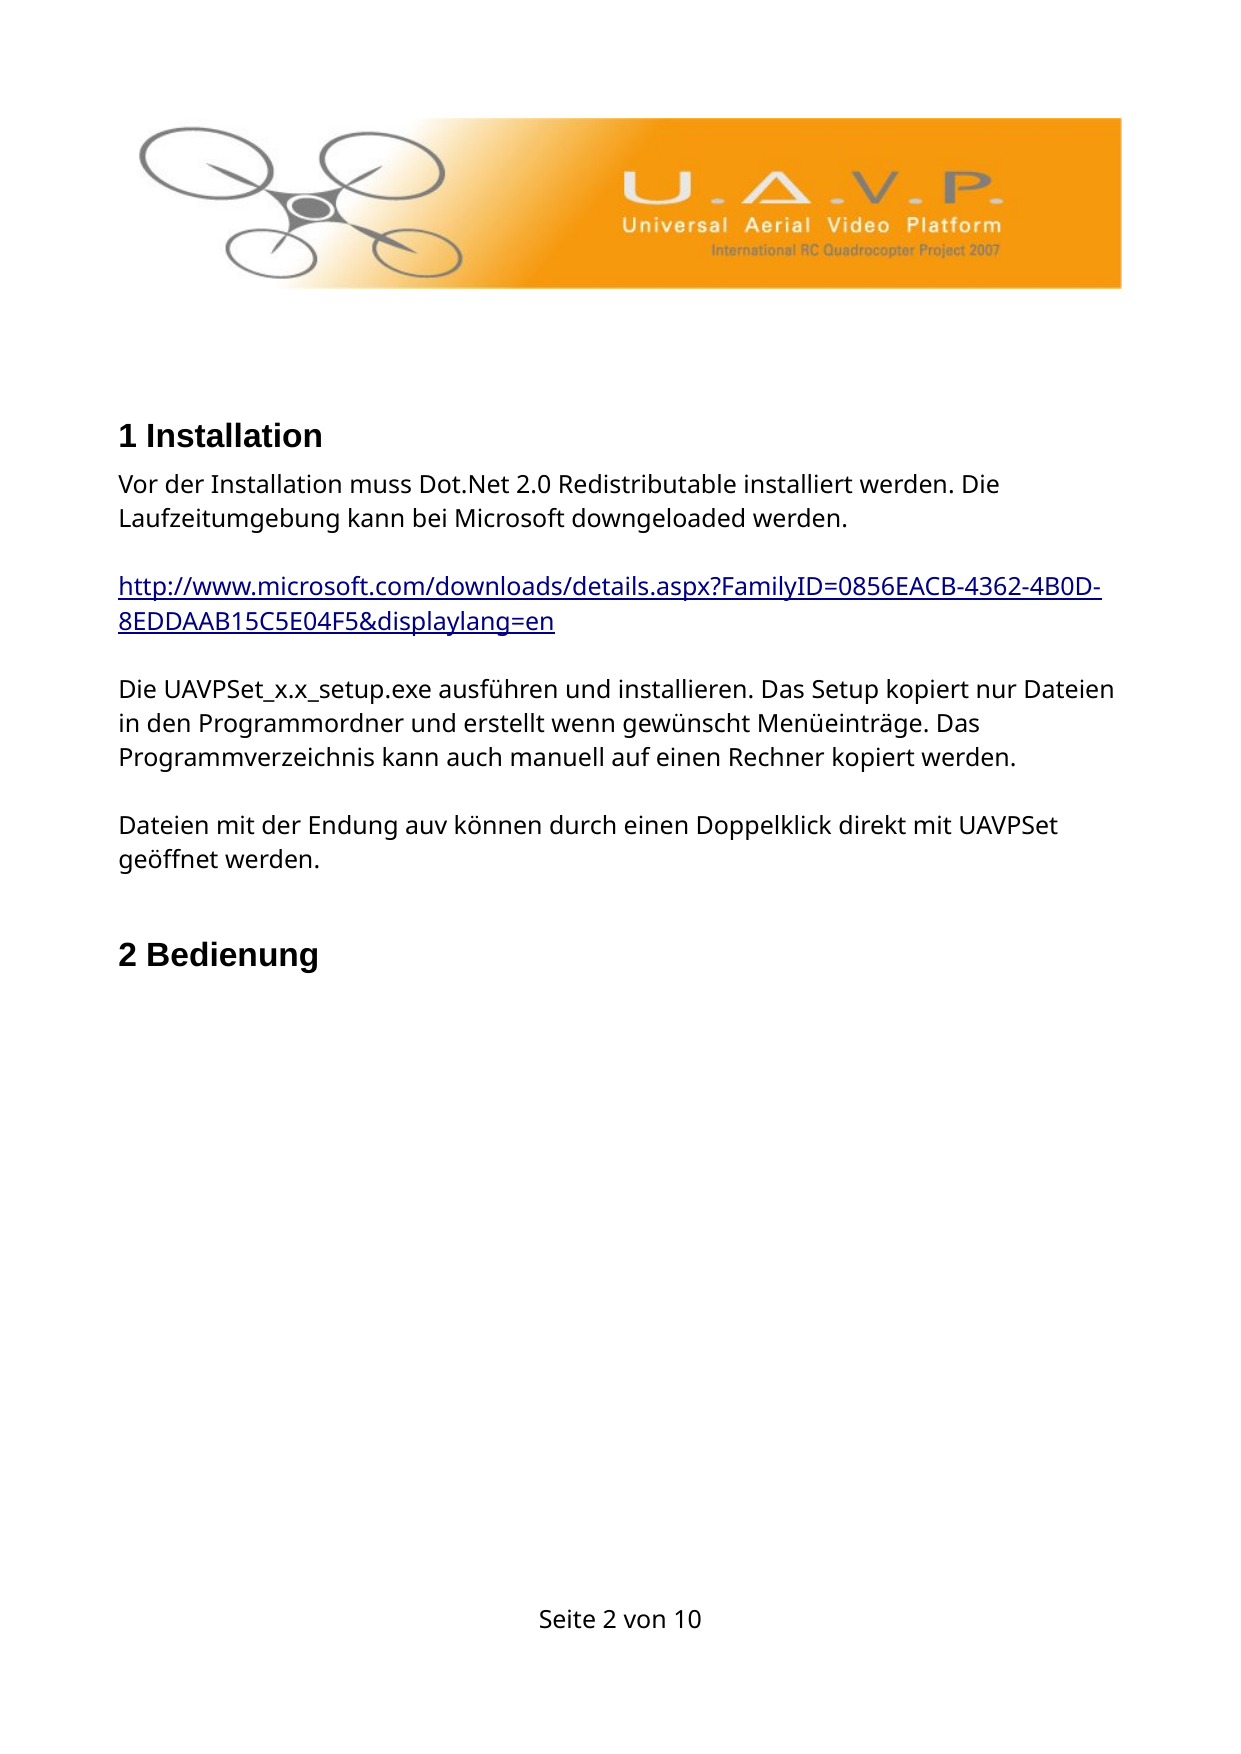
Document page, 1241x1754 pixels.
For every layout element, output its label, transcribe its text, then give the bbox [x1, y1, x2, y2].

subtitle 2 Bedienung [118, 935, 1122, 973]
picture [118, 118, 1122, 289]
text Die UAVPSet_x.x_setup.exe ausführen und installieren. Das Setup kopiert nur Dateien in den Programmordner und erstellt wenn gewünscht Menüeinträge. Das Programmverzeichnis kann auch manuell auf einen Rechner kopiert werden. [118, 671, 1122, 773]
subtitle 1 Installation [118, 416, 1122, 454]
text Dateien mit der Endung auv können durch einen Doppelklick direkt mit UAVPSet geöffnet werden. [118, 807, 1122, 876]
text Vor der Installation muss Dot.Net 2.0 Redistributable installiert werden. Die Laufzeitumgebung kann bei Microsoft downgeloaded werden. [118, 467, 1122, 535]
text http://www.microsoft.com/downloads/details.aspx?FamilyID=0856EACB-4362-4B0D-8EDDAAB15C5E04F5&displaylang=en [118, 569, 1122, 637]
